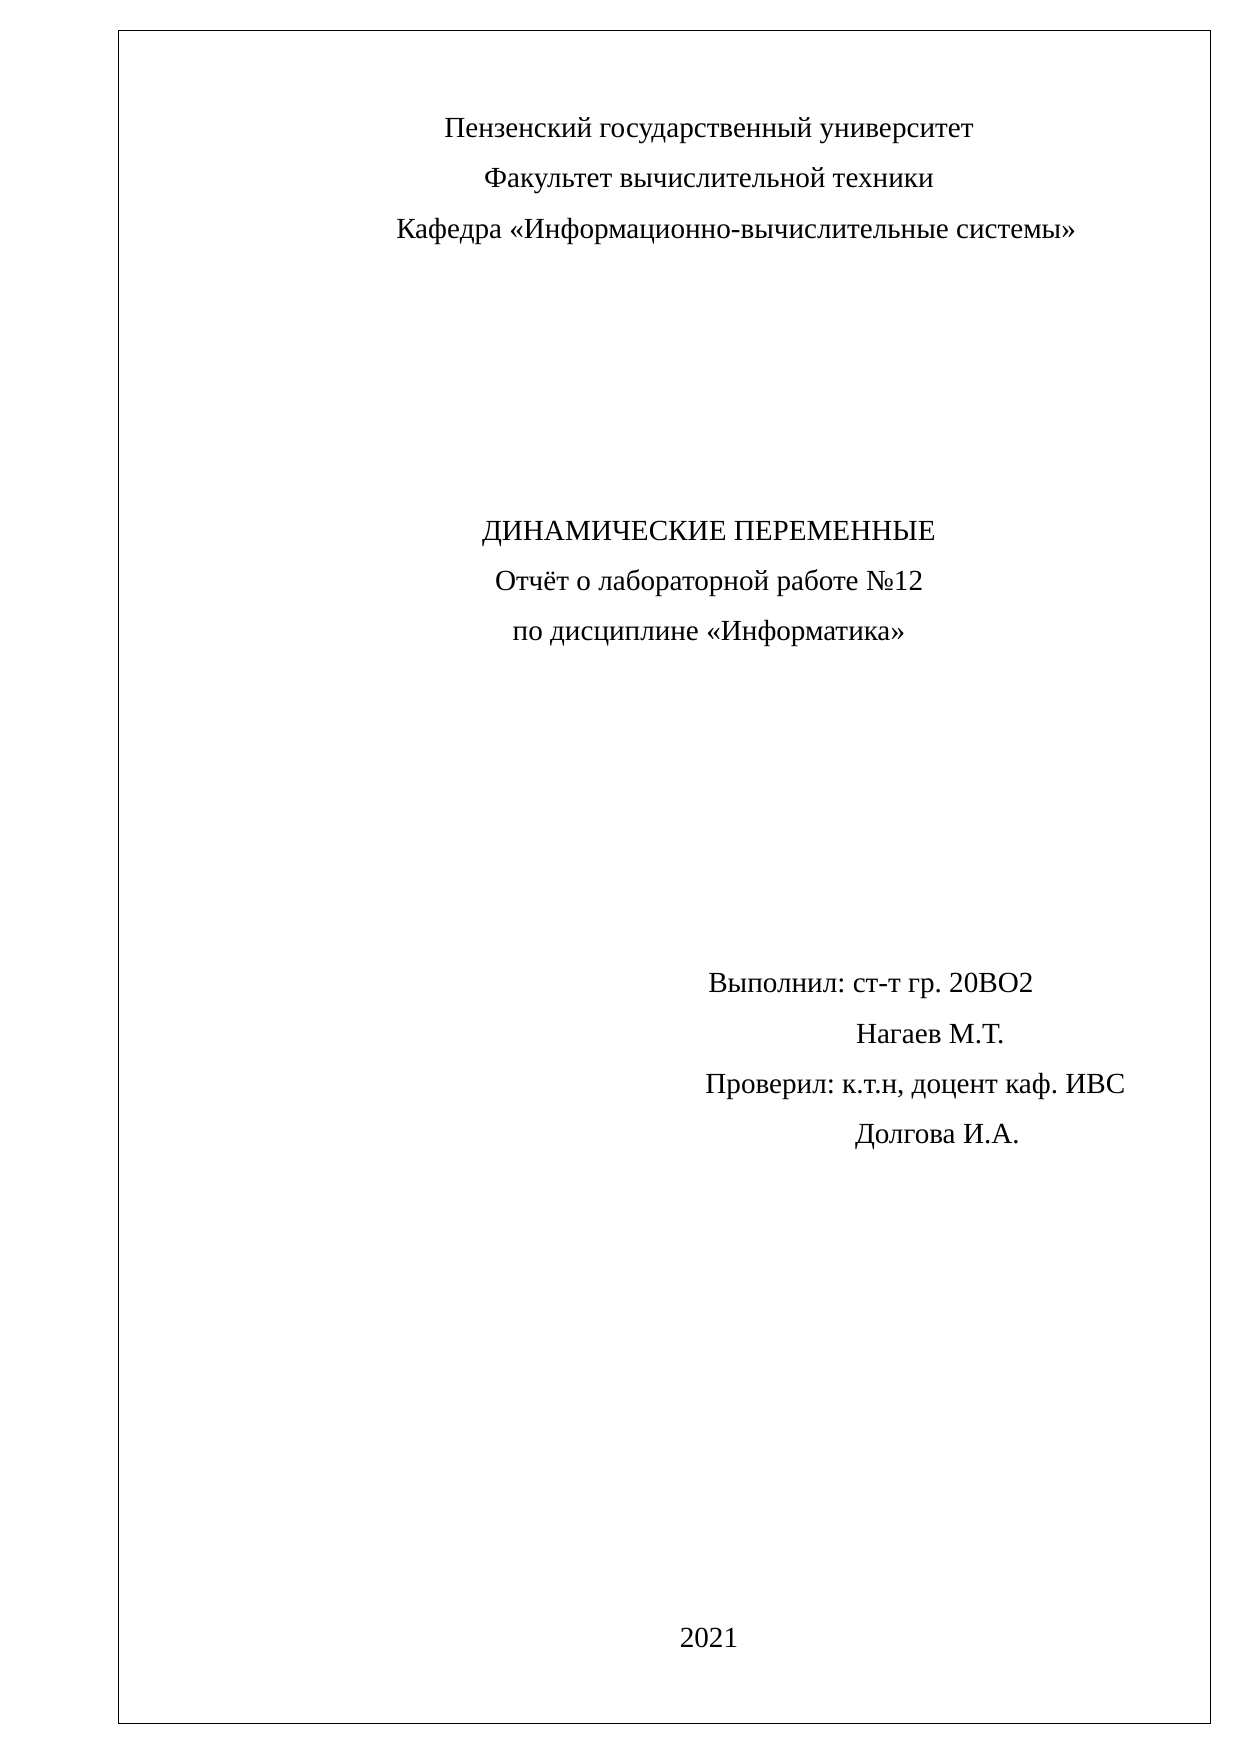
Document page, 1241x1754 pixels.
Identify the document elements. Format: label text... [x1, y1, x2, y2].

text Пензенский государственный университет [237, 110, 1180, 144]
text Нагаев М.Т. [237, 1016, 1180, 1049]
text по дисциплине «Информатика» [237, 613, 1180, 647]
text Кафедра «Информационно-вычислительные системы» [237, 211, 1180, 244]
text Выполнил: ст-т гр. 20ВО2 [237, 966, 1180, 999]
text Отчёт о лабораторной работе №12 [237, 563, 1180, 597]
text Долгова И.А. [237, 1117, 1180, 1150]
text ДИНАМИЧЕСКИЕ ПЕРЕМЕННЫЕ [237, 513, 1180, 546]
text Проверил: к.т.н, доцент каф. ИВС [237, 1066, 1180, 1100]
text Факультет вычислительной техники [237, 161, 1180, 194]
text 2021 [237, 1620, 1180, 1653]
